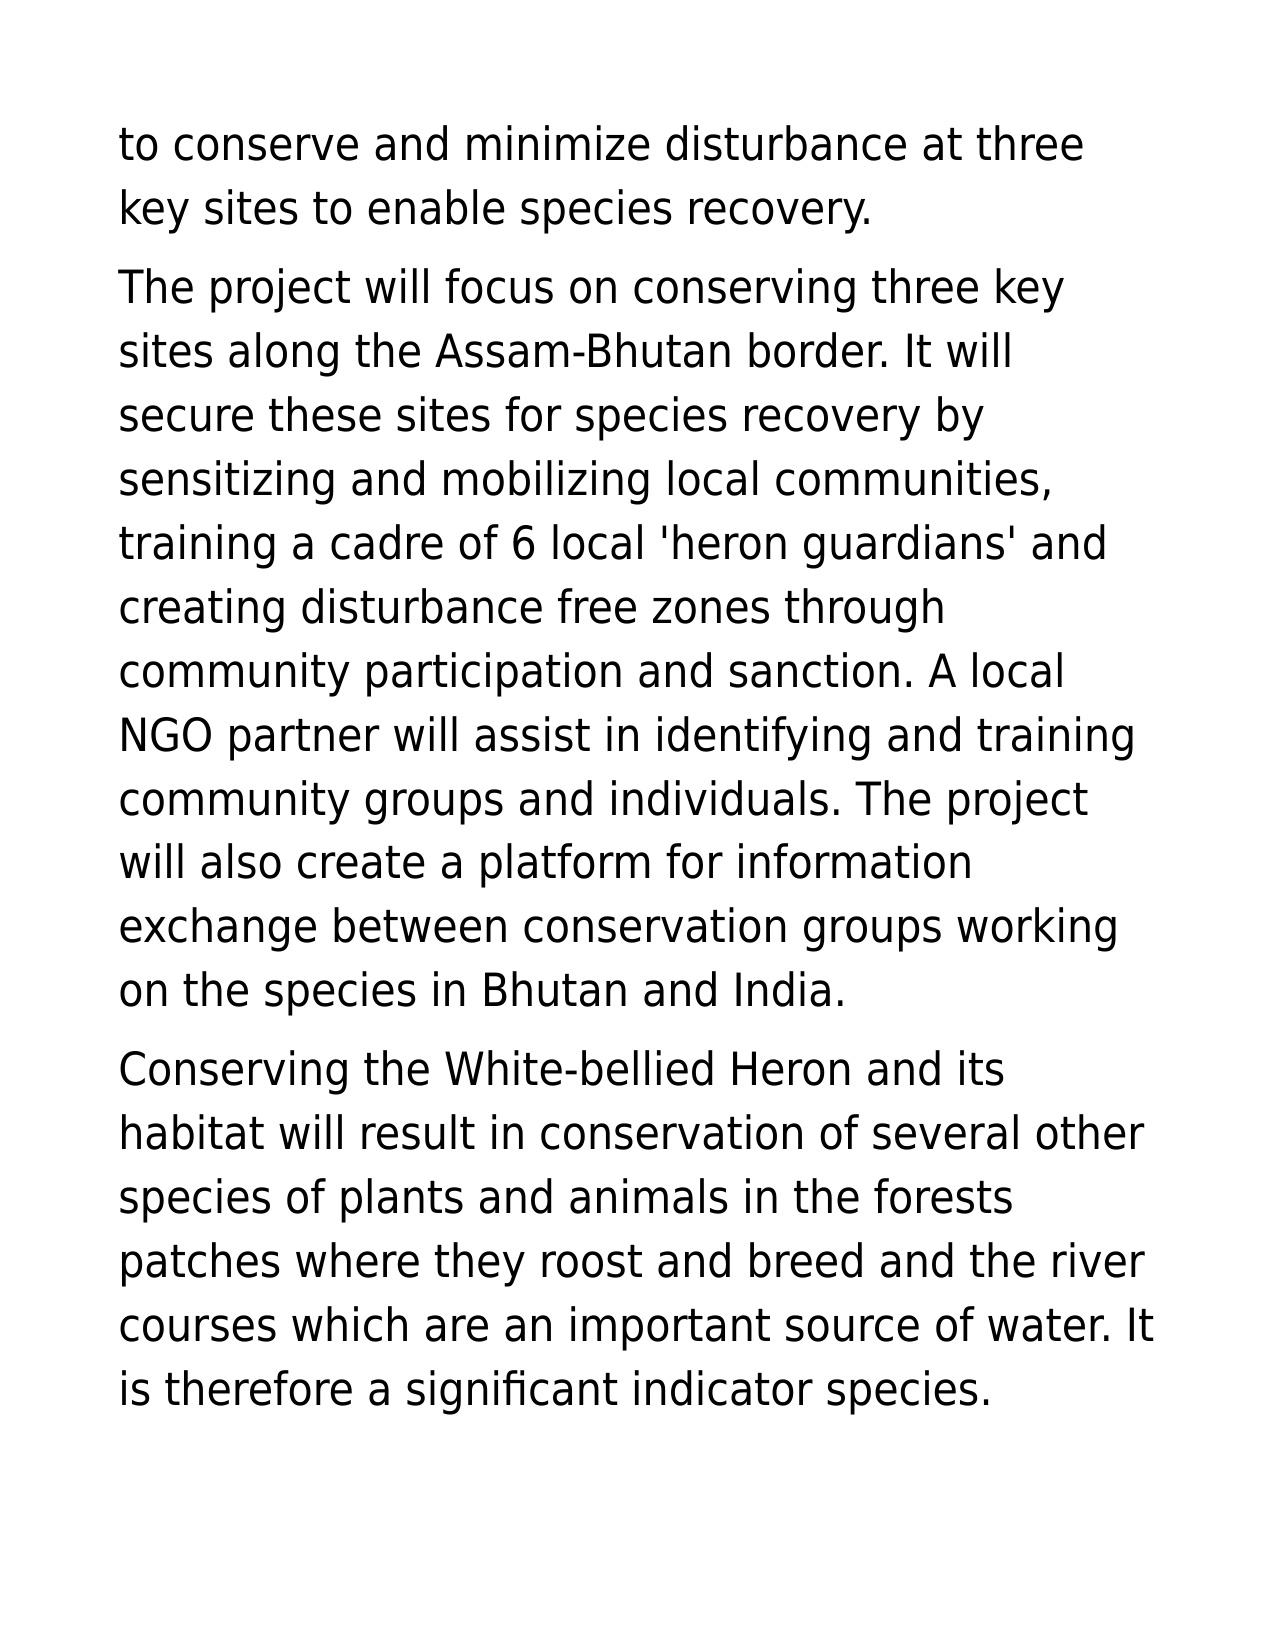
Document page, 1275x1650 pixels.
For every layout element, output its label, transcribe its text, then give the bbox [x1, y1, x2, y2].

text The project will focus on conserving three key sites along the Assam-Bhutan border. It will secure these sites for species recovery by sensitizing and mobilizing local communities, training a cadre of 6 local 'heron guardians' and creating disturbance free zones through community participation and sanction. A local NGO partner will assist in identifying and training community groups and individuals. The project will also create a platform for information exchange between conservation groups working on the species in Bhutan and India. [118, 261, 1157, 1017]
text to conserve and minimize disturbance at three key sites to enable species recovery. [118, 118, 1157, 235]
text Conserving the White-bellied Heron and its habitat will result in conservation of several other species of plants and animals in the forests patches where they roost and breed and the river courses which are an important source of water. It is therefore a significant indicator species. [118, 1043, 1157, 1480]
